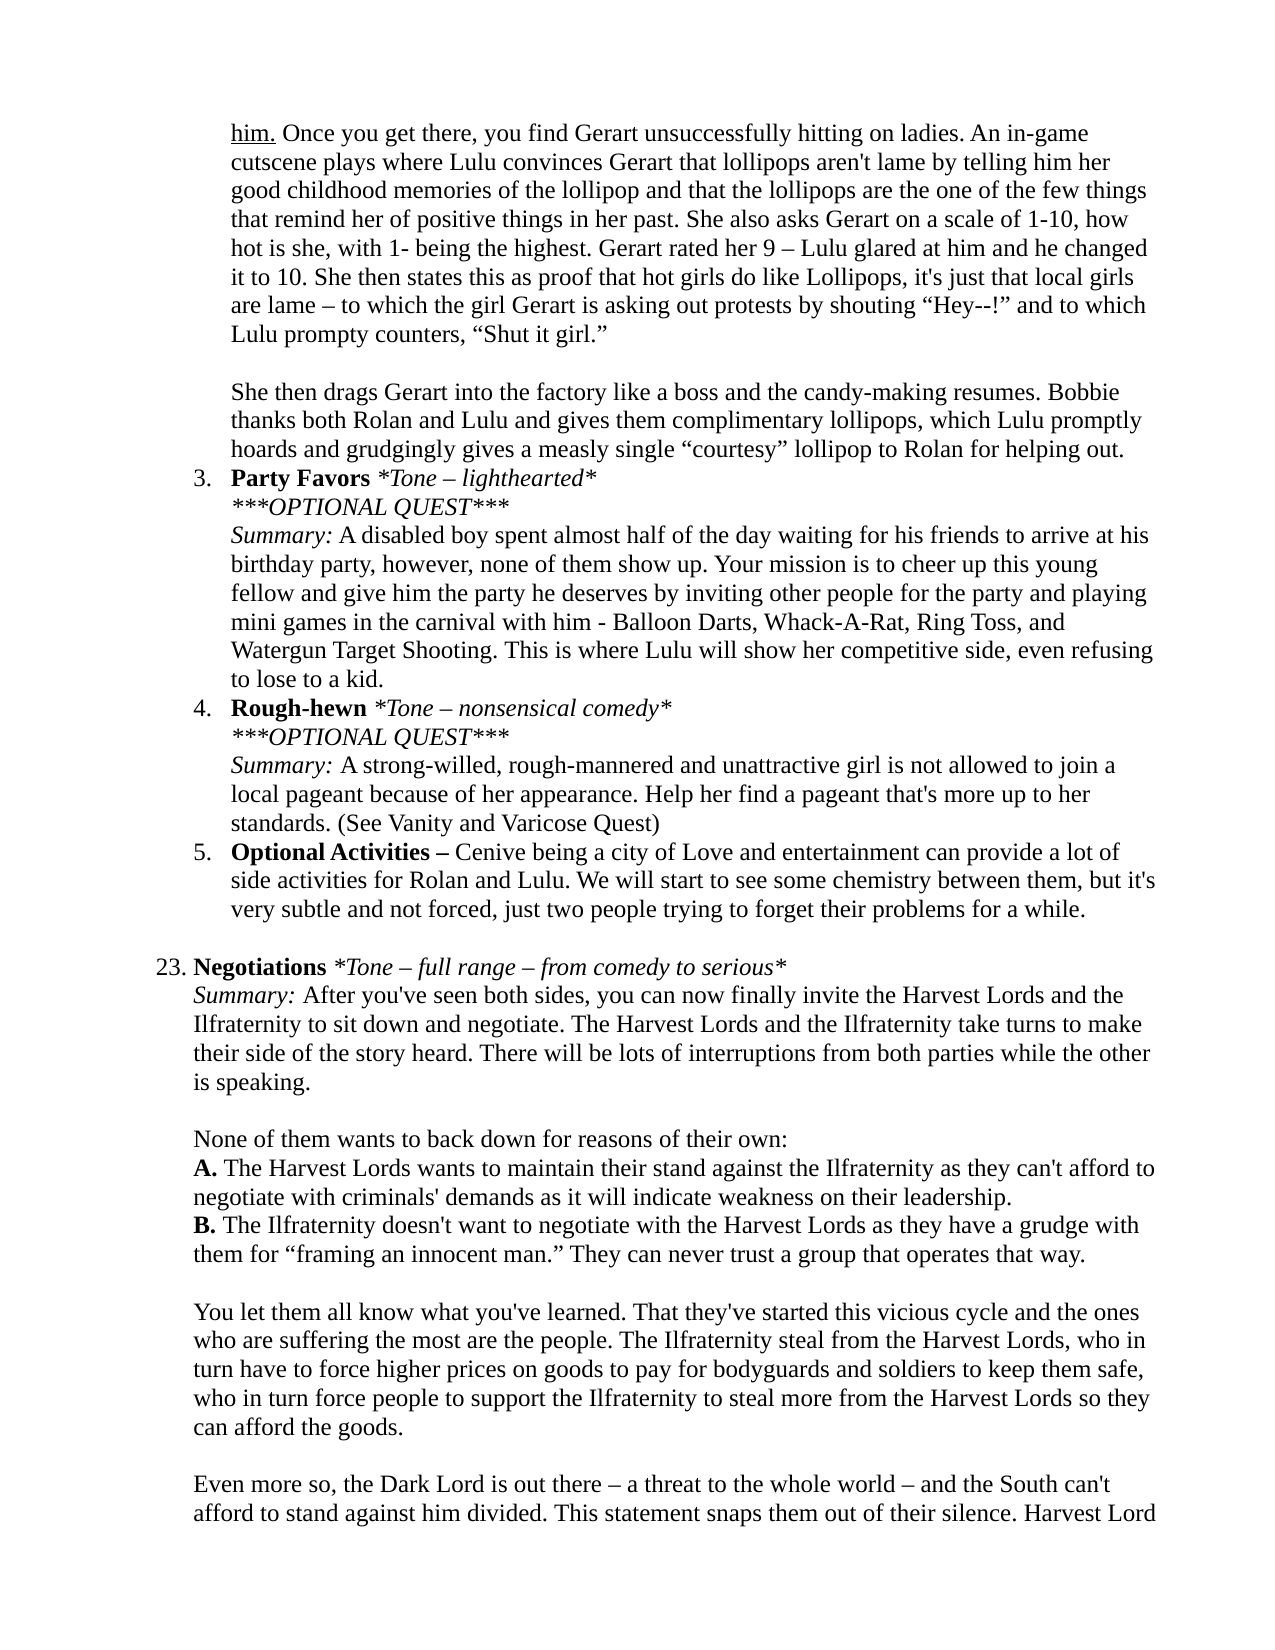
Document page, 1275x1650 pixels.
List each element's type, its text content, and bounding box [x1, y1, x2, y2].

list B. The Ilfraternity doesn't want to negotiate with the Harvest Lords as they have a grudge with them for “framing an innocent man.” They can never trust a group that operates that way. [156, 1211, 1157, 1268]
list She then drags Gerart into the factory like a boss and the candy-making resumes. Bobbie thanks both Rolan and Lulu and gives them complimentary lollipops, which Lulu promptly hoards and grudgingly gives a measly single “courtesy” lollipop to Rolan for helping out. [193, 377, 1157, 463]
list Rough-hewn *Tone – nonsensical comedy* [193, 693, 1157, 722]
list Negotiations *Tone – full range – from comedy to serious* [156, 952, 1157, 981]
list Summary: A disabled boy spent almost half of the day waiting for his friends to arrive at his birthday party, however, none of them show up. Your mission is to cheer up this young fellow and give him the party he deserves by inviting other people for the party and playing mini games in the carnival with him - Balloon Darts, Whack-A-Rat, Ring Toss, and Watergun Target Shooting. This is where Lulu will show her competitive side, even refusing to lose to a kid. [193, 521, 1157, 693]
list Optional Activities – Cenive being a city of Love and entertainment can provide a lot of side activities for Rolan and Lulu. We will start to see some chemistry between them, but it's very subtle and not forced, just two people trying to forget their problems for a while. [193, 837, 1157, 923]
list ***OPTIONAL QUEST*** [193, 722, 1157, 751]
list You let them all know what you've learned. That they've started this vicious cycle and the ones who are suffering the most are the people. The Ilfraternity steal from the Harvest Lords, who in turn have to force higher prices on goods to pay for bodyguards and soldiers to keep them safe, who in turn force people to support the Ilfraternity to steal more from the Harvest Lords so they can afford the goods. [156, 1297, 1157, 1441]
list None of them wants to back down for reasons of their own: [156, 1124, 1157, 1153]
list Summary: After you've seen both sides, you can now finally invite the Harvest Lords and the Ilfraternity to sit down and negotiate. The Harvest Lords and the Ilfraternity take turns to make their side of the story heard. There will be lots of interruptions from both parties while the other is speaking. [156, 981, 1157, 1096]
list him. Once you get there, you find Gerart unsuccessfully hitting on ladies. An in-game cutscene plays where Lulu convinces Gerart that lollipops aren't lame by telling him her good childhood memories of the lollipop and that the lollipops are the one of the few things that remind her of positive things in her past. She also asks Gerart on a scale of 1-10, how hot is she, with 1- being the highest. Gerart rated her 9 – Lulu glared at him and he changed it to 10. She then states this as proof that hot girls do like Lollipops, it's just that local girls are lame – to which the girl Gerart is asking out protests by shouting “Hey--!” and to which Lulu prompty counters, “Shut it girl.” [193, 118, 1157, 348]
list Party Favors *Tone – lighthearted* [193, 463, 1157, 492]
list A. The Harvest Lords wants to maintain their stand against the Ilfraternity as they can't afford to negotiate with criminals' demands as it will indicate weakness on their leadership. [156, 1153, 1157, 1211]
list Summary: A strong-willed, rough-mannered and unattractive girl is not allowed to join a local pageant because of her appearance. Help her find a pageant that's more up to her standards. (See Vanity and Varicose Quest) [193, 751, 1157, 837]
list ***OPTIONAL QUEST*** [193, 492, 1157, 521]
list Even more so, the Dark Lord is out there – a threat to the whole world – and the South can't afford to stand against him divided. This statement snaps them out of their silence. Harvest Lord [156, 1469, 1157, 1527]
